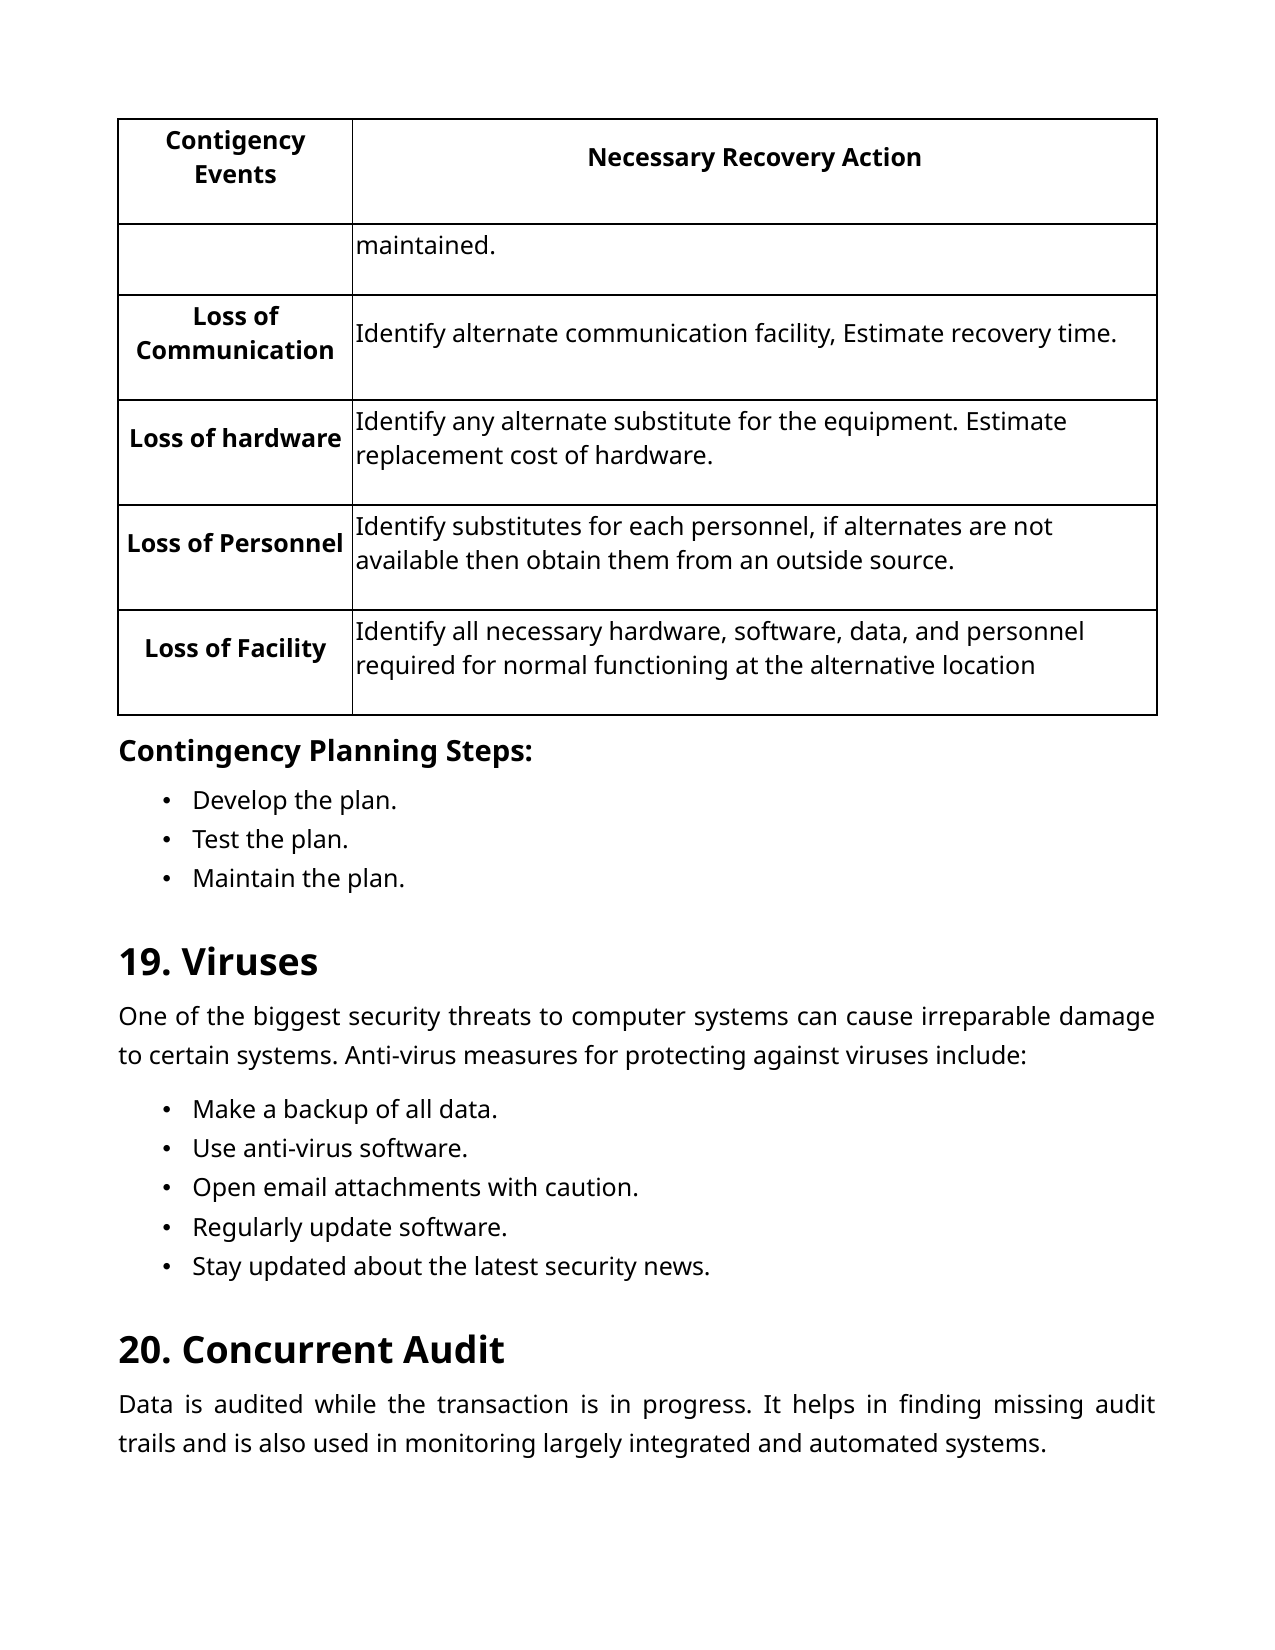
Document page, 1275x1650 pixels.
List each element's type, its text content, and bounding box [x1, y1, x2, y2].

table_cell [119, 225, 352, 294]
list Develop the plan. [162, 782, 1157, 816]
table_cell Loss of hardware [119, 401, 352, 504]
list Test the plan. [162, 822, 1157, 856]
table_cell Identify any alternate substitute for the equipment. Estimate replacement cost of hardware. [353, 401, 1156, 504]
table_cell Identify all necessary hardware, software, data, and personnel required for normal functioning at the alternative location [353, 611, 1156, 714]
list Use anti-virus software. [162, 1131, 1157, 1165]
table_cell Loss of Communication [119, 296, 352, 399]
table_header Contigency Events [119, 120, 352, 223]
table_cell maintained. [353, 225, 1156, 294]
table_cell Loss of Facility [119, 611, 352, 714]
subtitle Contingency Planning Steps: [118, 730, 1157, 770]
list Make a backup of all data. [162, 1092, 1157, 1126]
table_header Necessary Recovery Action [353, 120, 1156, 223]
text Data is audited while the transaction is in progress. It helps in finding missing audit trails and is also used in monitoring largely integrated and automated systems. [118, 1387, 1157, 1460]
table_cell Identify alternate communication facility, Estimate recovery time. [353, 296, 1156, 399]
text One of the biggest security threats to computer systems can cause irreparable damage to certain systems. Anti-virus measures for protecting against viruses include: [118, 999, 1157, 1072]
list Regularly update software. [162, 1209, 1157, 1243]
list Open email attachments with caution. [162, 1170, 1157, 1204]
subtitle 19. Viruses [118, 935, 1157, 986]
list Maintain the plan. [162, 861, 1157, 895]
table_cell Loss of Personnel [119, 506, 352, 609]
subtitle 20. Concurrent Audit [118, 1323, 1157, 1374]
list Stay updated about the latest security news. [162, 1248, 1157, 1282]
table_cell Identify substitutes for each personnel, if alternates are not available then obtain them from an outside source. [353, 506, 1156, 609]
